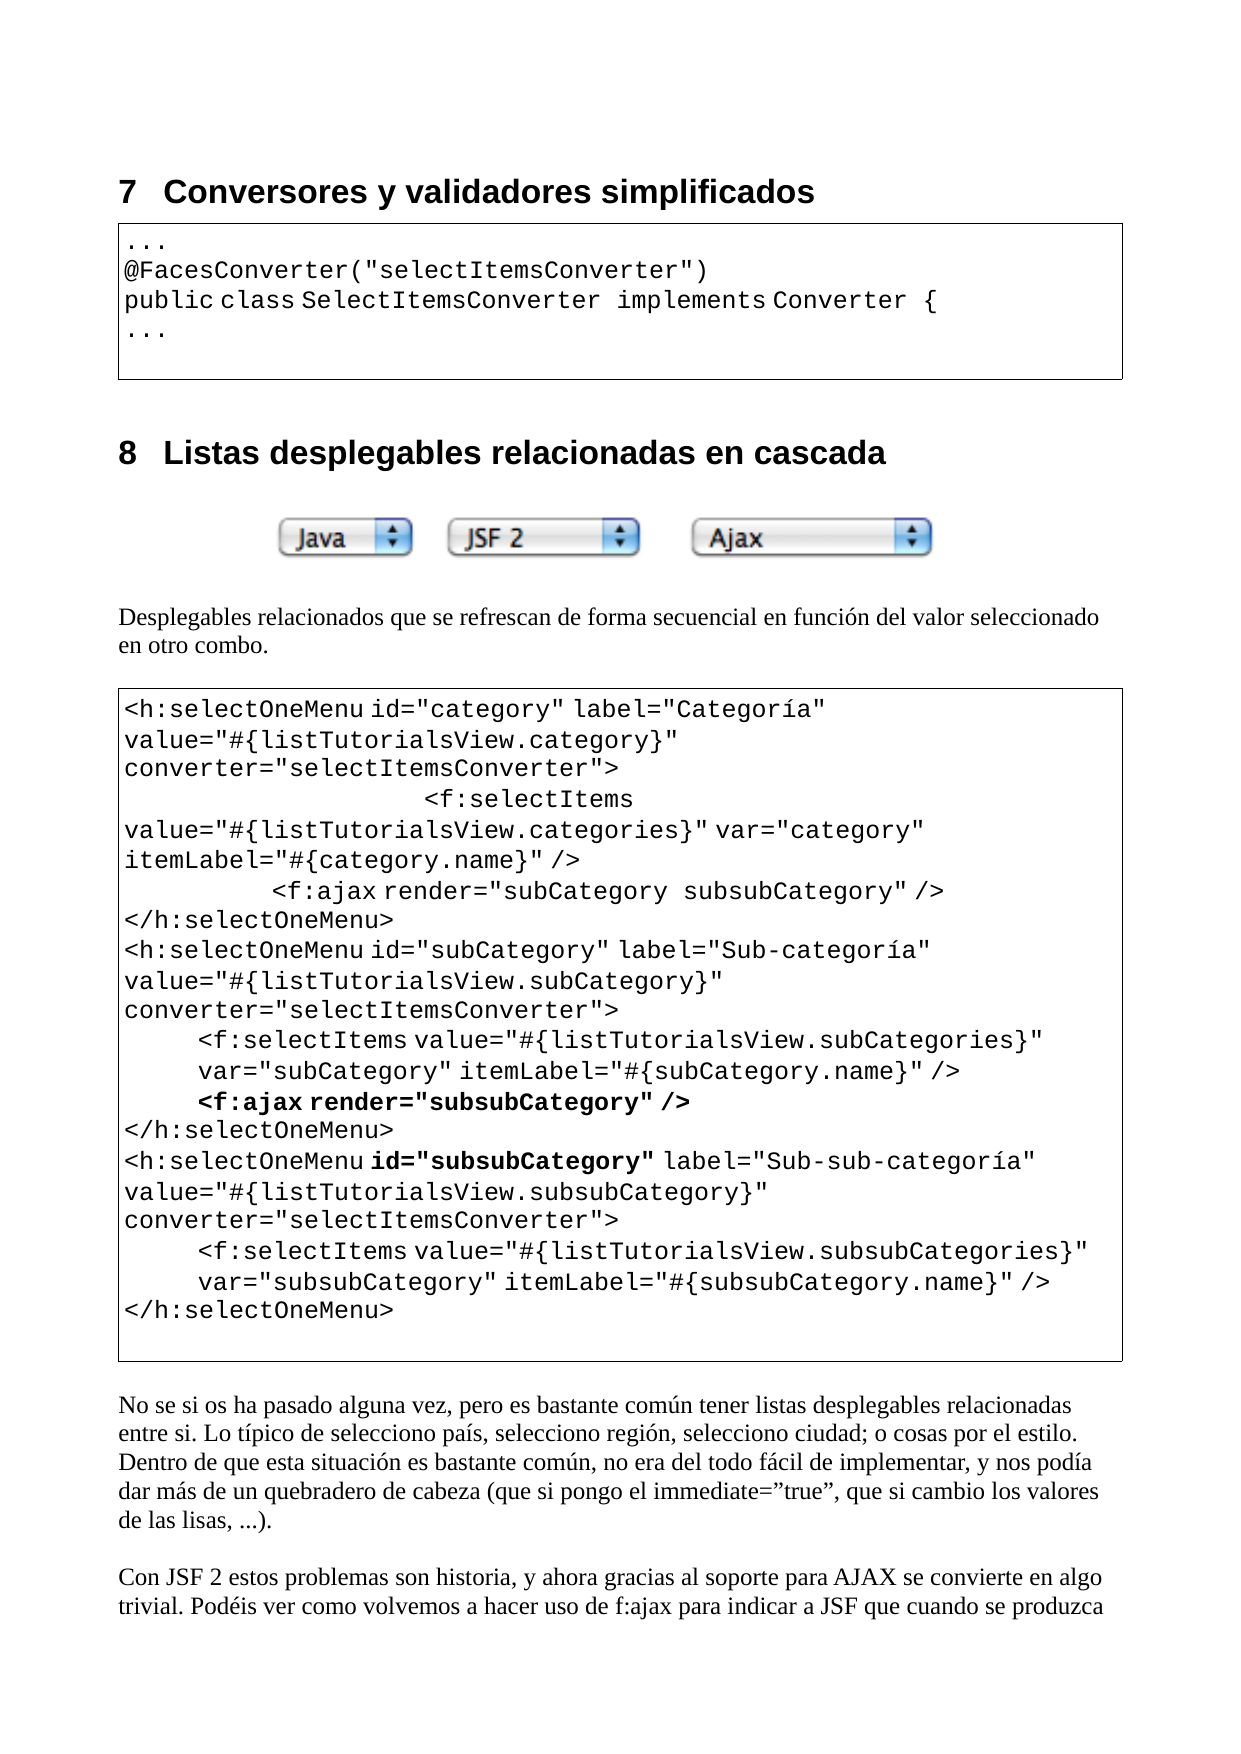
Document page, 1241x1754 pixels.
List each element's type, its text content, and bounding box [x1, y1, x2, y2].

table_header <h:selectOneMenu id="category" label="Categoría" value="#{listTutorialsView.category}" converter="selectItemsConverter"> <f:selectItems value="#{listTutorialsView.categories}" var="category" itemLabel="#{category.name}" /> <f:ajax render="subCategory subsubCategory" /> </h:selectOneMenu> <h:selectOneMenu id="subCategory" label="Sub-categoría" value="#{listTutorialsView.subCategory}" converter="selectItemsConverter"> <f:selectItems value="#{listTutorialsView.subCategories}" var="subCategory" itemLabel="#{subCategory.name}" /> <f:ajax render="subsubCategory" /> </h:selectOneMenu> <h:selectOneMenu id="subsubCategory" label="Sub-sub-categoría" value="#{listTutorialsView.subsubCategory}" converter="selectItemsConverter"> <f:selectItems value="#{listTutorialsView.subsubCategories}" var="subsubCategory" itemLabel="#{subsubCategory.name}" /> </h:selectOneMenu> [119, 689, 1122, 1361]
text Con JSF 2 estos problemas son historia, y ahora gracias al soporte para AJAX se convierte en algo trivial. Podéis ver como volvemos a hacer uso de f:ajax para indicar a JSF que cuando se produzca [118, 1562, 1122, 1620]
text No se si os ha pasado alguna vez, pero es bastante común tener listas desplegables relacionadas entre si. Lo típico de selecciono país, selecciono región, selecciono ciudad; o cosas por el estilo. Dentro de que esta situación es bastante común, no era del todo fácil de implementar, y nos podía dar más de un quebradero de cabeza (que si pongo el immediate=”true”, que si cambio los valores de las lisas, ...). [118, 1390, 1122, 1533]
subtitle Listas desplegables relacionadas en cascada [118, 433, 1122, 472]
table_header ... @FacesConverter("selectItemsConverter") public class SelectItemsConverter implements Converter { ... [119, 224, 1122, 379]
text Desplegables relacionados que se refrescan de forma secuencial en función del valor seleccionado en otro combo. [118, 602, 1122, 659]
subtitle Conversores y validadores simplificados [118, 172, 1122, 211]
picture [269, 510, 972, 573]
